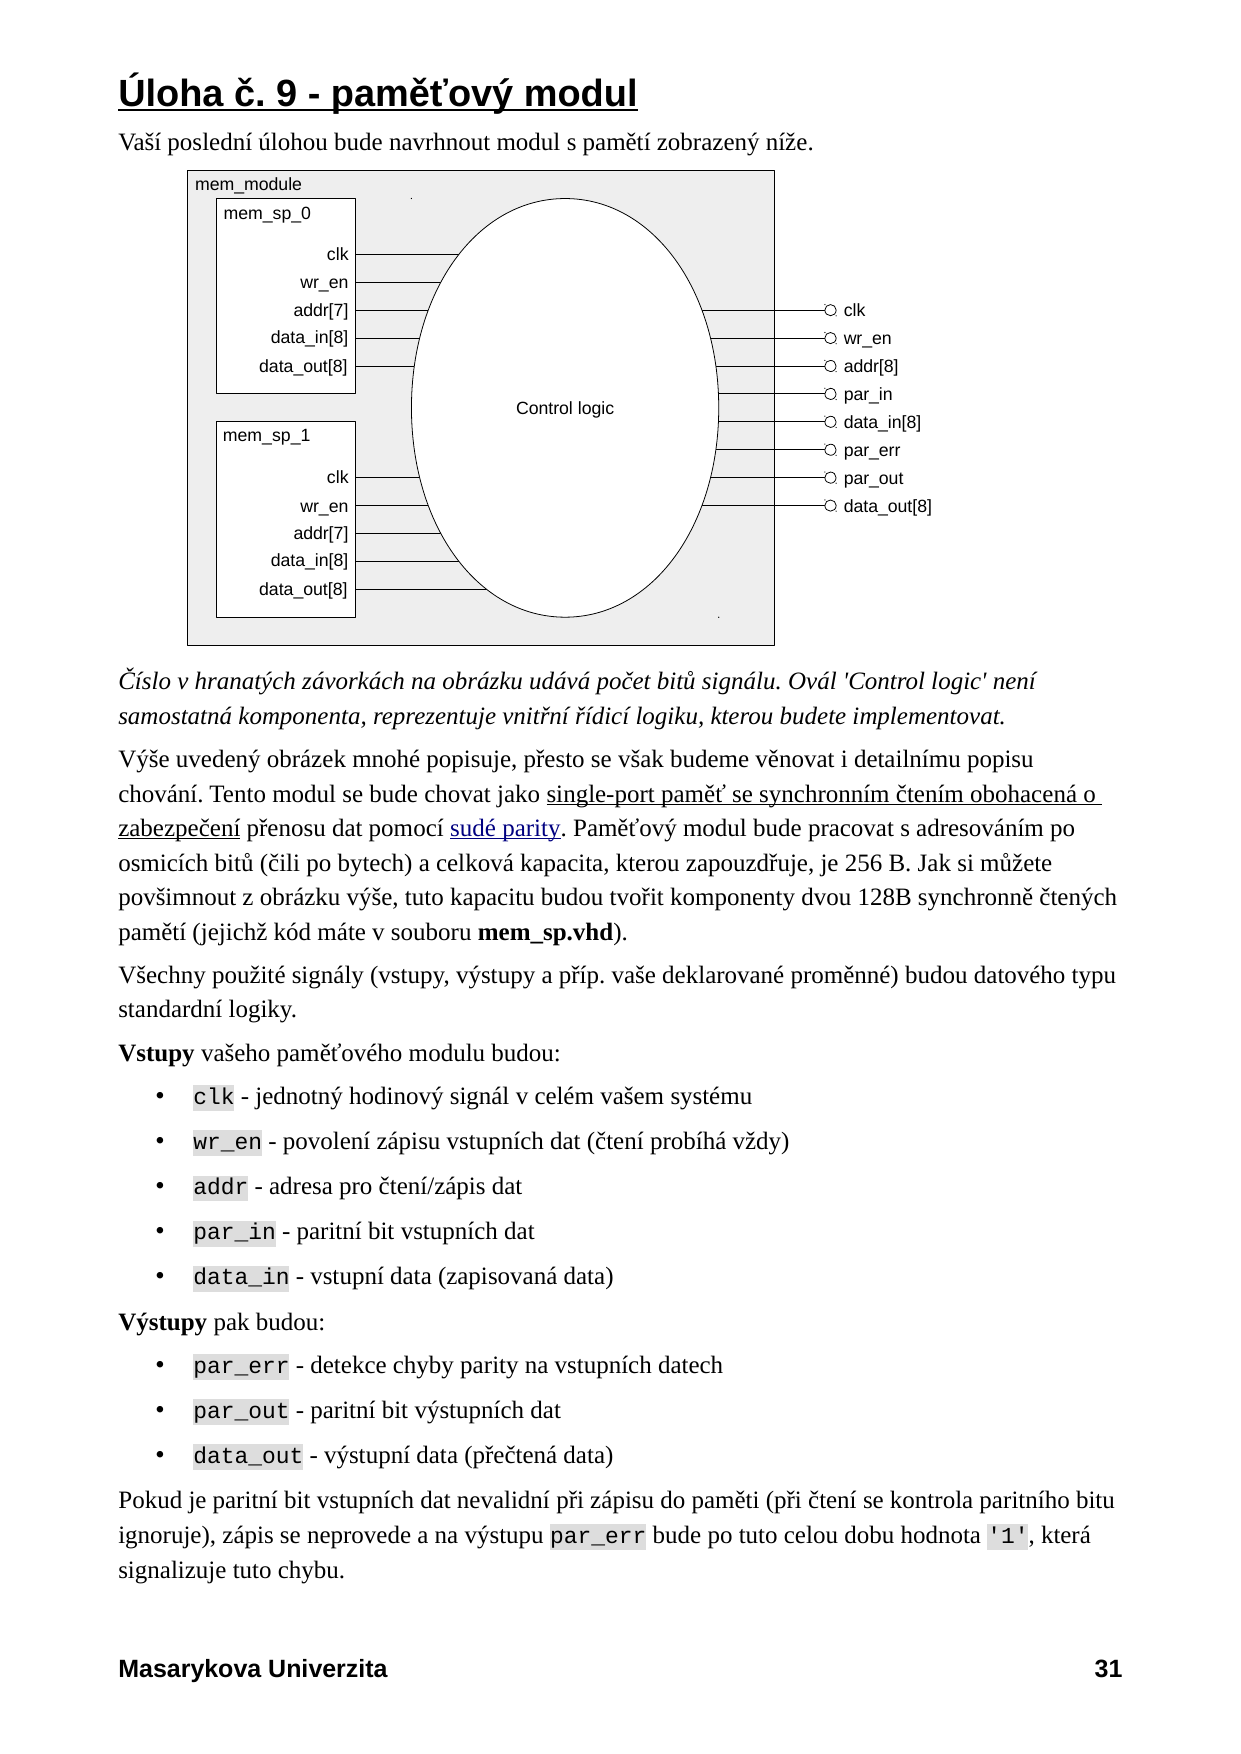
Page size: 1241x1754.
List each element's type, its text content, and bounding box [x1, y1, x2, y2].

text Číslo v hranatých závorkách na obrázku udává počet bitů signálu. Ovál 'Control logic' není samostatná komponenta, reprezentuje vnitřní řídicí logiku, kterou budete implementovat. [118, 666, 1122, 729]
list data_out - výstupní data (přečtená data) [156, 1440, 1122, 1470]
text Vstupy vašeho paměťového modulu budou: [118, 1038, 1122, 1066]
text Výstupy pak budou: [118, 1307, 1122, 1335]
text Pokud je paritní bit vstupních dat nevalidní při zápisu do paměti (při čtení se kontrola paritního bitu ignoruje), zápis se neprovede a na výstupu par_err bude po tuto celou dobu hodnota '1', která signalizuje tuto chybu. [118, 1485, 1122, 1584]
text Výše uvedený obrázek mnohé popisuje, přesto se však budeme věnovat i detailnímu popisu chování. Tento modul se bude chovat jako single-port paměť se synchronním čtením obohacená o zabezpečení přenosu dat pomocí sudé parity. Paměťový modul bude pracovat s adresováním po osmicích bitů (čili po bytech) a celková kapacita, kterou zapouzdřuje, je 256 B. Jak si můžete povšimnout z obrázku výše, tuto kapacitu budou tvořit komponenty dvou 128B synchronně čtených pamětí (jejichž kód máte v souboru mem_sp.vhd). [118, 744, 1122, 945]
text Všechny použité signály (vstupy, výstupy a příp. vaše deklarované proměnné) budou datového typu standardní logiky. [118, 960, 1122, 1023]
list par_err - detekce chyby parity na vstupních datech [156, 1350, 1122, 1380]
subtitle Úloha č. 9 - paměťový modul [118, 71, 1122, 114]
list par_out - paritní bit výstupních dat [156, 1395, 1122, 1425]
list clk - jednotný hodinový signál v celém vašem systému [156, 1081, 1122, 1111]
list wr_en - povolení zápisu vstupních dat (čtení probíhá vždy) [156, 1126, 1122, 1156]
list data_in - vstupní data (zapisovaná data) [156, 1261, 1122, 1292]
list par_in - paritní bit vstupních dat [156, 1216, 1122, 1247]
list addr - adresa pro čtení/zápis dat [156, 1171, 1122, 1201]
text Vaší poslední úlohou bude navrhnout modul s pamětí zobrazený níže. [118, 127, 1122, 156]
